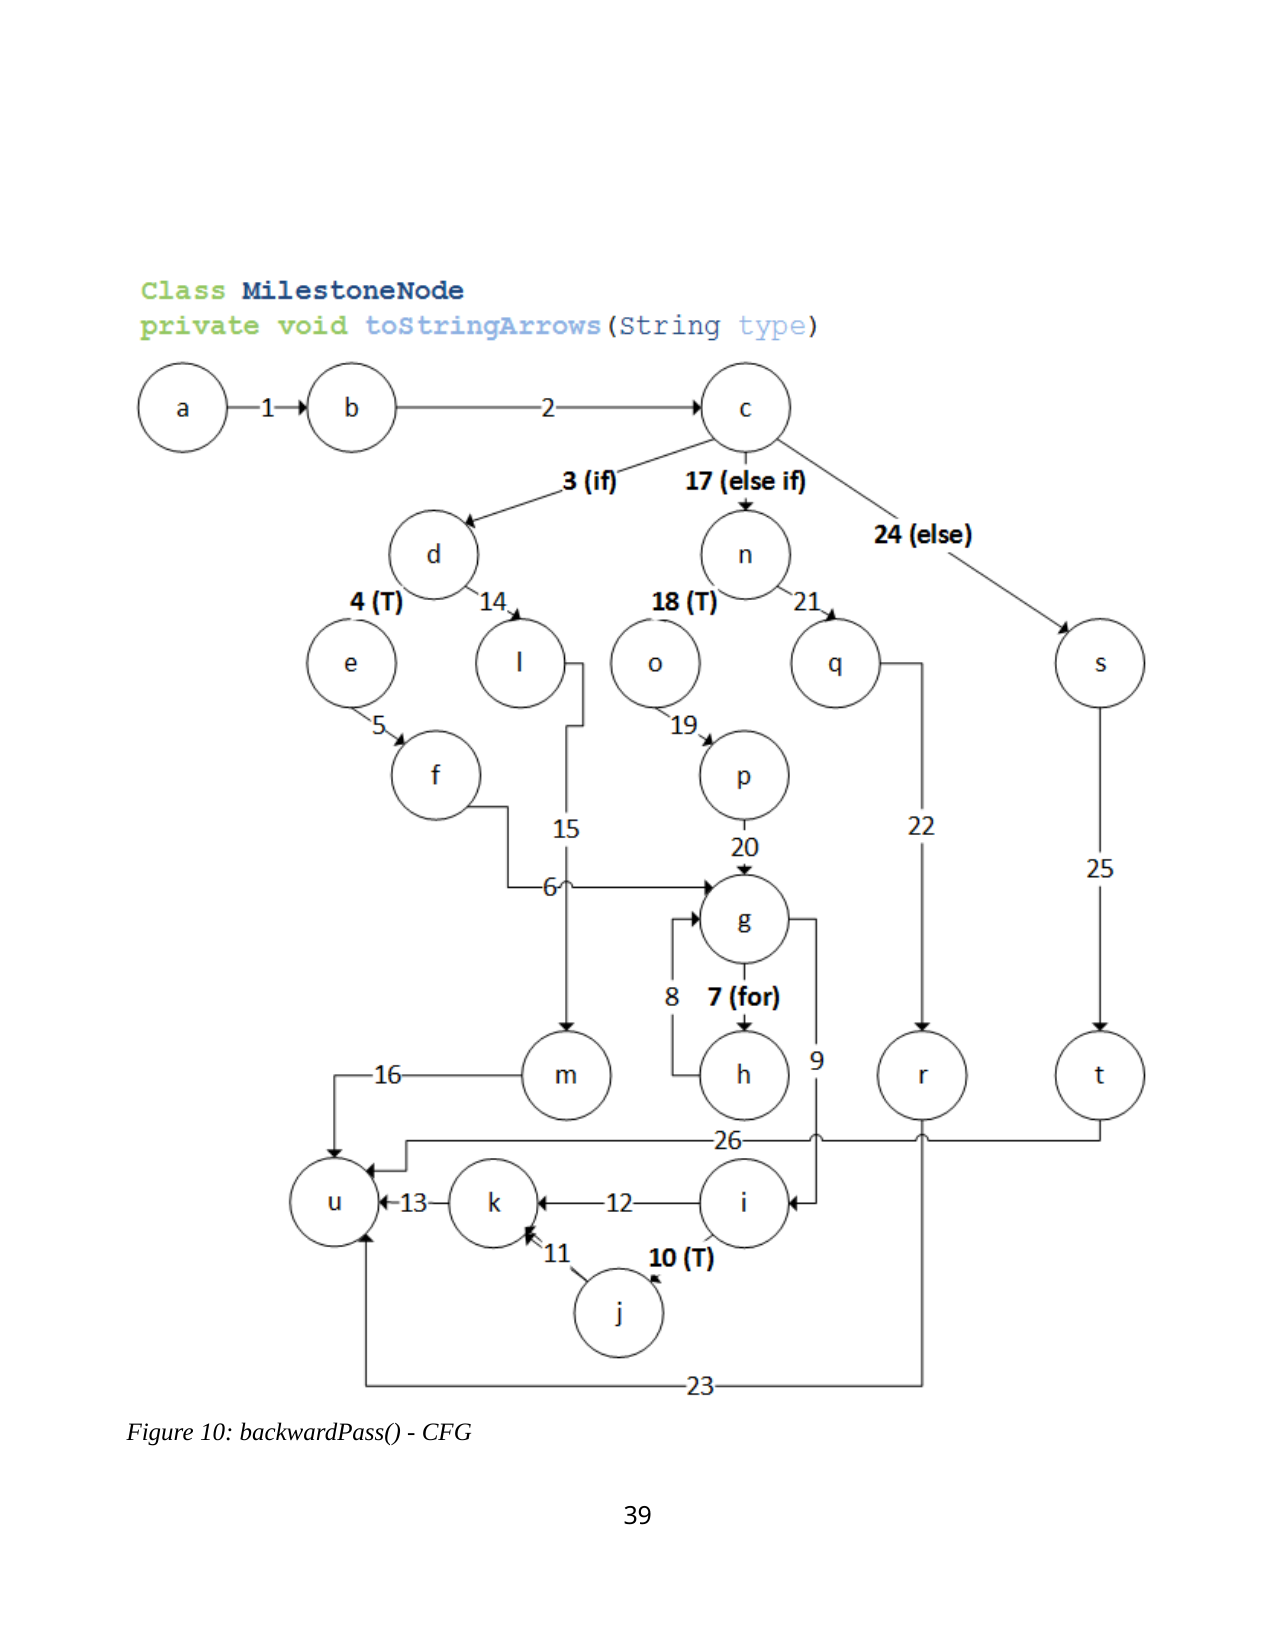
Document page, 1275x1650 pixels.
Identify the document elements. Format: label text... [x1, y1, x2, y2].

picture [126, 252, 1147, 1418]
text Figure 10: backwardPass() - CFG [126, 1418, 1147, 1446]
